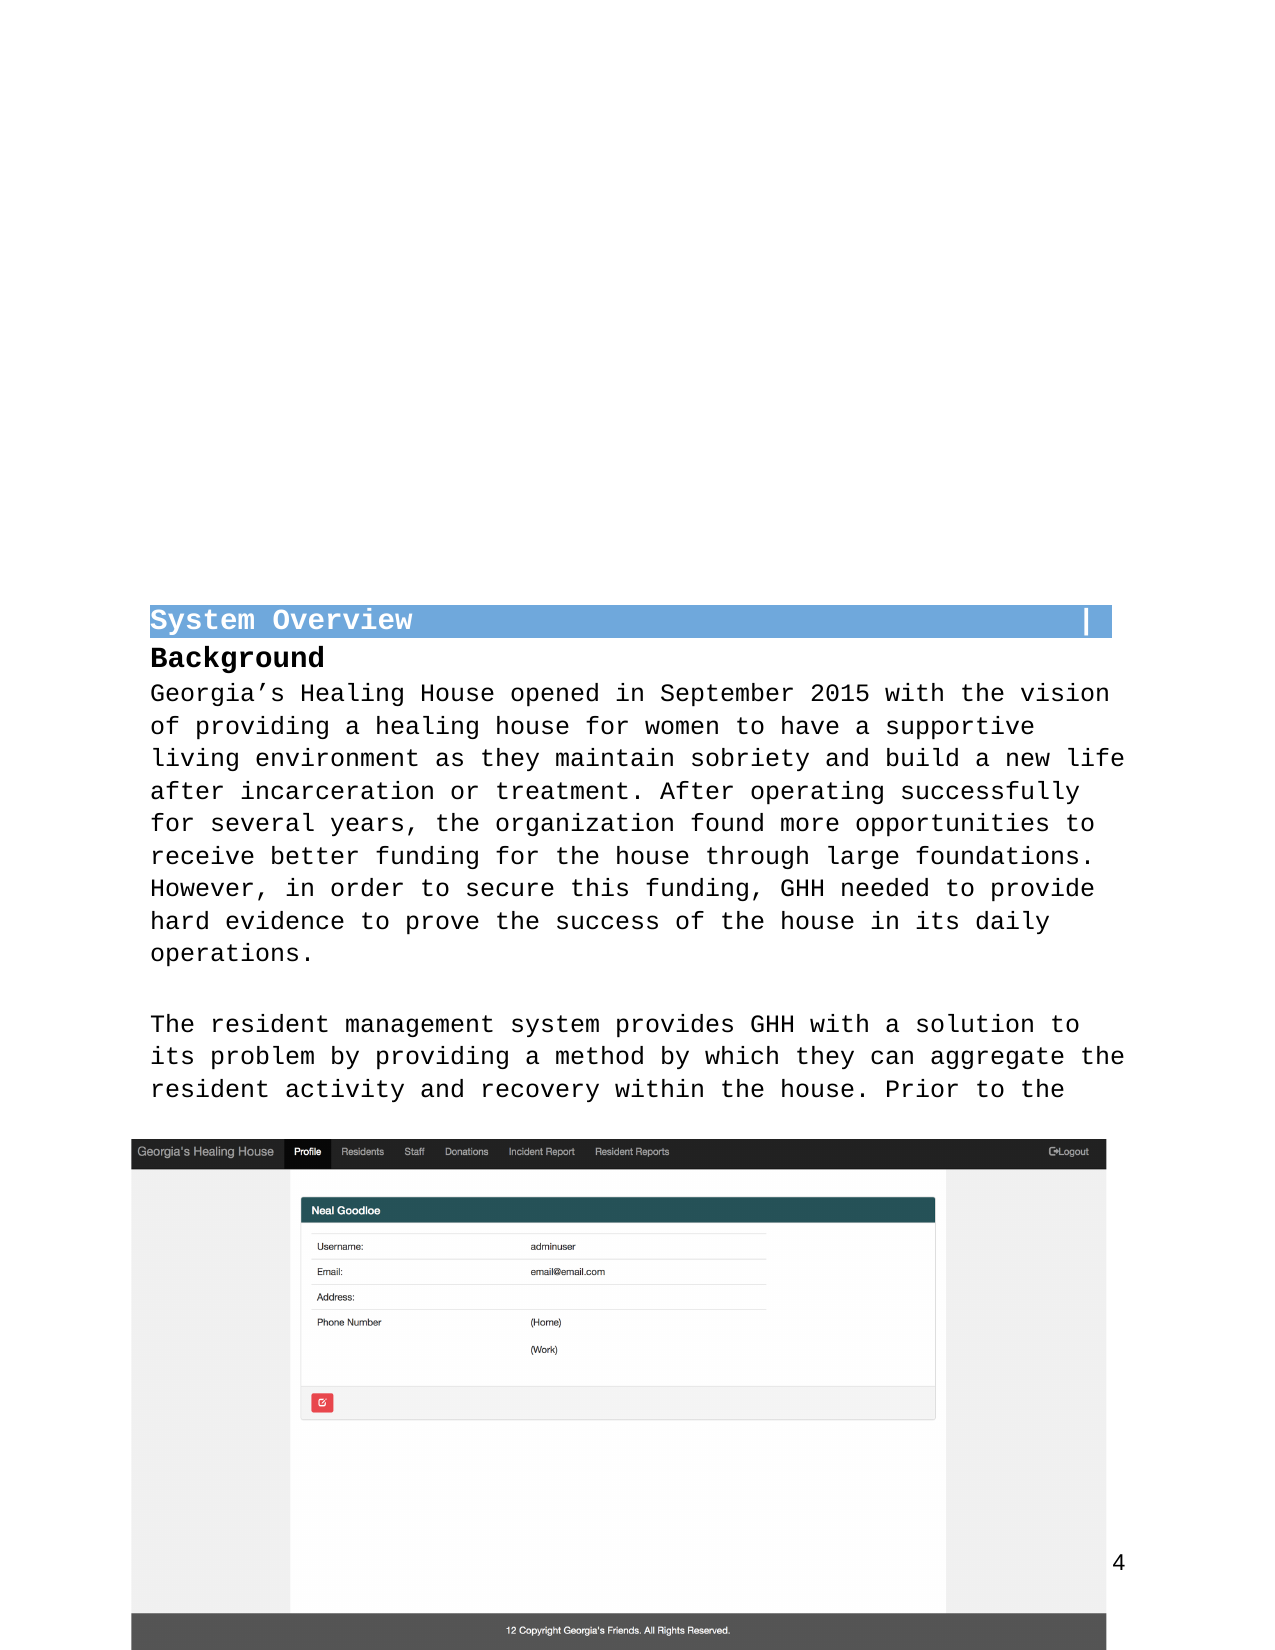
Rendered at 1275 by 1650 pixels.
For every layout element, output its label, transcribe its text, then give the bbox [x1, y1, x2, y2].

text Georgia’s Healing House opened in September 2015 with the vision of providing a healing house for women to have a supportive living environment as they maintain sobriety and build a new life after incarceration or treatment. After operating successfully for several years, the organization found more opportunities to receive better funding for the house through large foundations. However, in order to secure this funding, GHH needed to provide hard evidence to prove the success of the house in its daily operations. [150, 681, 1125, 969]
picture [131, 1139, 1107, 1650]
text Background [150, 643, 1125, 676]
text System Overview | [150, 605, 1125, 638]
text The resident management system provides GHH with a solution to its problem by providing a method by which they can aggregate the resident activity and recovery within the house. Prior to the [150, 1011, 1125, 1104]
